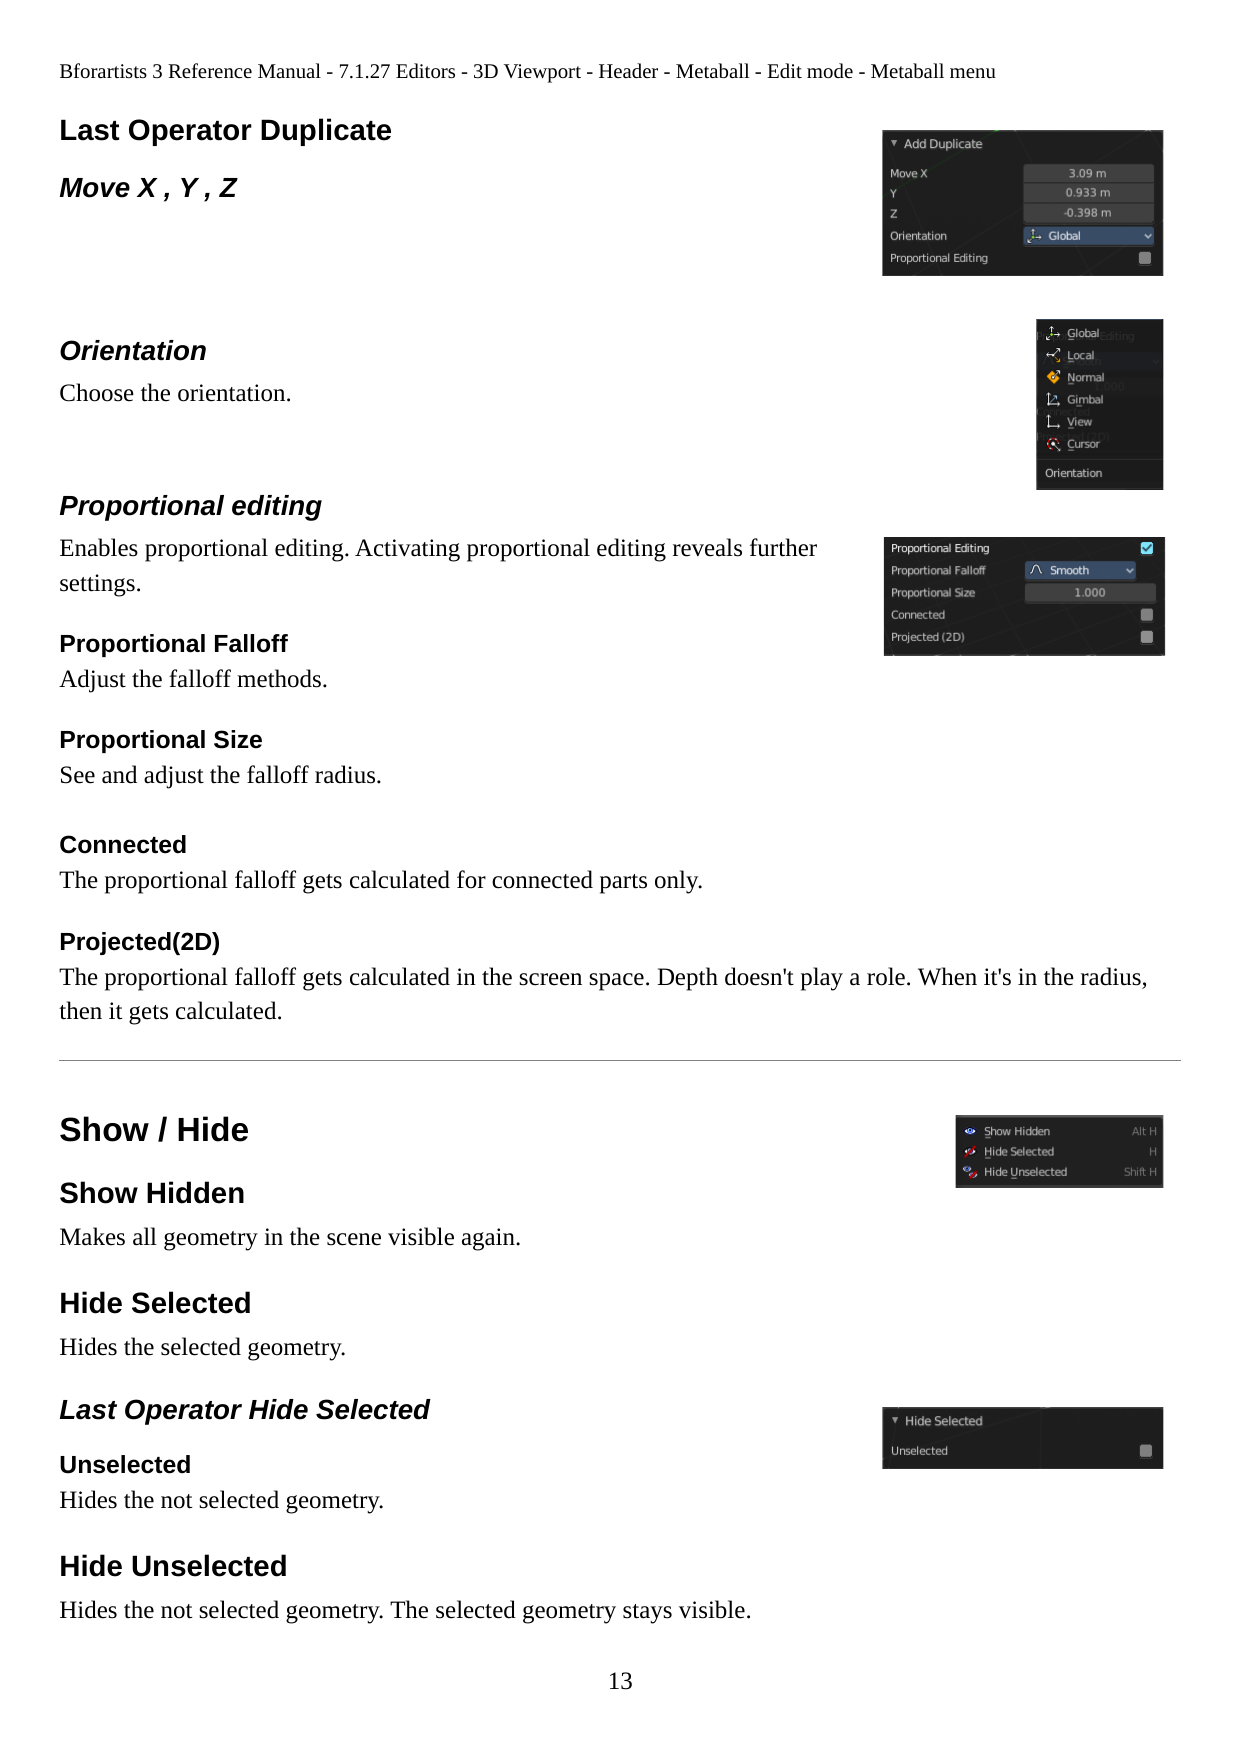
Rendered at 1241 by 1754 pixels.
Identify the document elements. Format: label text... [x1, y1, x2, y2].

subtitle Orientation [59, 334, 1036, 366]
subtitle Proportional Falloff [59, 629, 1181, 658]
subtitle Projected(2D) [59, 927, 1181, 955]
subtitle [1164, 171, 1181, 203]
subtitle Last Operator Hide Selected [59, 1393, 1181, 1425]
picture [1036, 319, 1164, 490]
text Enables proportional editing. Activating proportional editing reveals further settings. [59, 533, 1181, 596]
subtitle Proportional Size [59, 726, 1181, 754]
subtitle Last Operator Duplicate [59, 113, 1181, 146]
subtitle Proportional editing [59, 489, 1181, 521]
text The proportional falloff gets calculated in the screen space. Depth doesn't play a role. When it's in the radius, then it gets calculated. [59, 962, 1181, 1025]
text The proportional falloff gets calculated for connected parts only. [59, 865, 1181, 894]
picture [883, 537, 1166, 656]
subtitle Connected [59, 830, 1181, 859]
subtitle Show Hidden [59, 1176, 1181, 1209]
subtitle Hide Unselected [59, 1549, 1181, 1583]
subtitle Hide Selected [59, 1286, 1181, 1319]
text Hides the not selected geometry. [59, 1485, 1181, 1514]
text See and adjust the falloff radius. [59, 760, 1181, 789]
text Hides the selected geometry. [59, 1332, 1181, 1361]
subtitle [1164, 334, 1181, 366]
text [1164, 378, 1181, 407]
picture [955, 1115, 1164, 1188]
subtitle Move X , Y , Z [59, 171, 882, 203]
subtitle Unselected [59, 1450, 1181, 1479]
text Adjust the falloff methods. [59, 664, 1181, 693]
text Choose the orientation. [59, 378, 1036, 407]
text Makes all geometry in the scene visible again. [59, 1222, 1181, 1251]
text Hides the not selected geometry. The selected geometry stays visible. [59, 1595, 1181, 1624]
picture [882, 1407, 1164, 1469]
picture [882, 130, 1164, 276]
subtitle Show / Hide [59, 1110, 1181, 1149]
